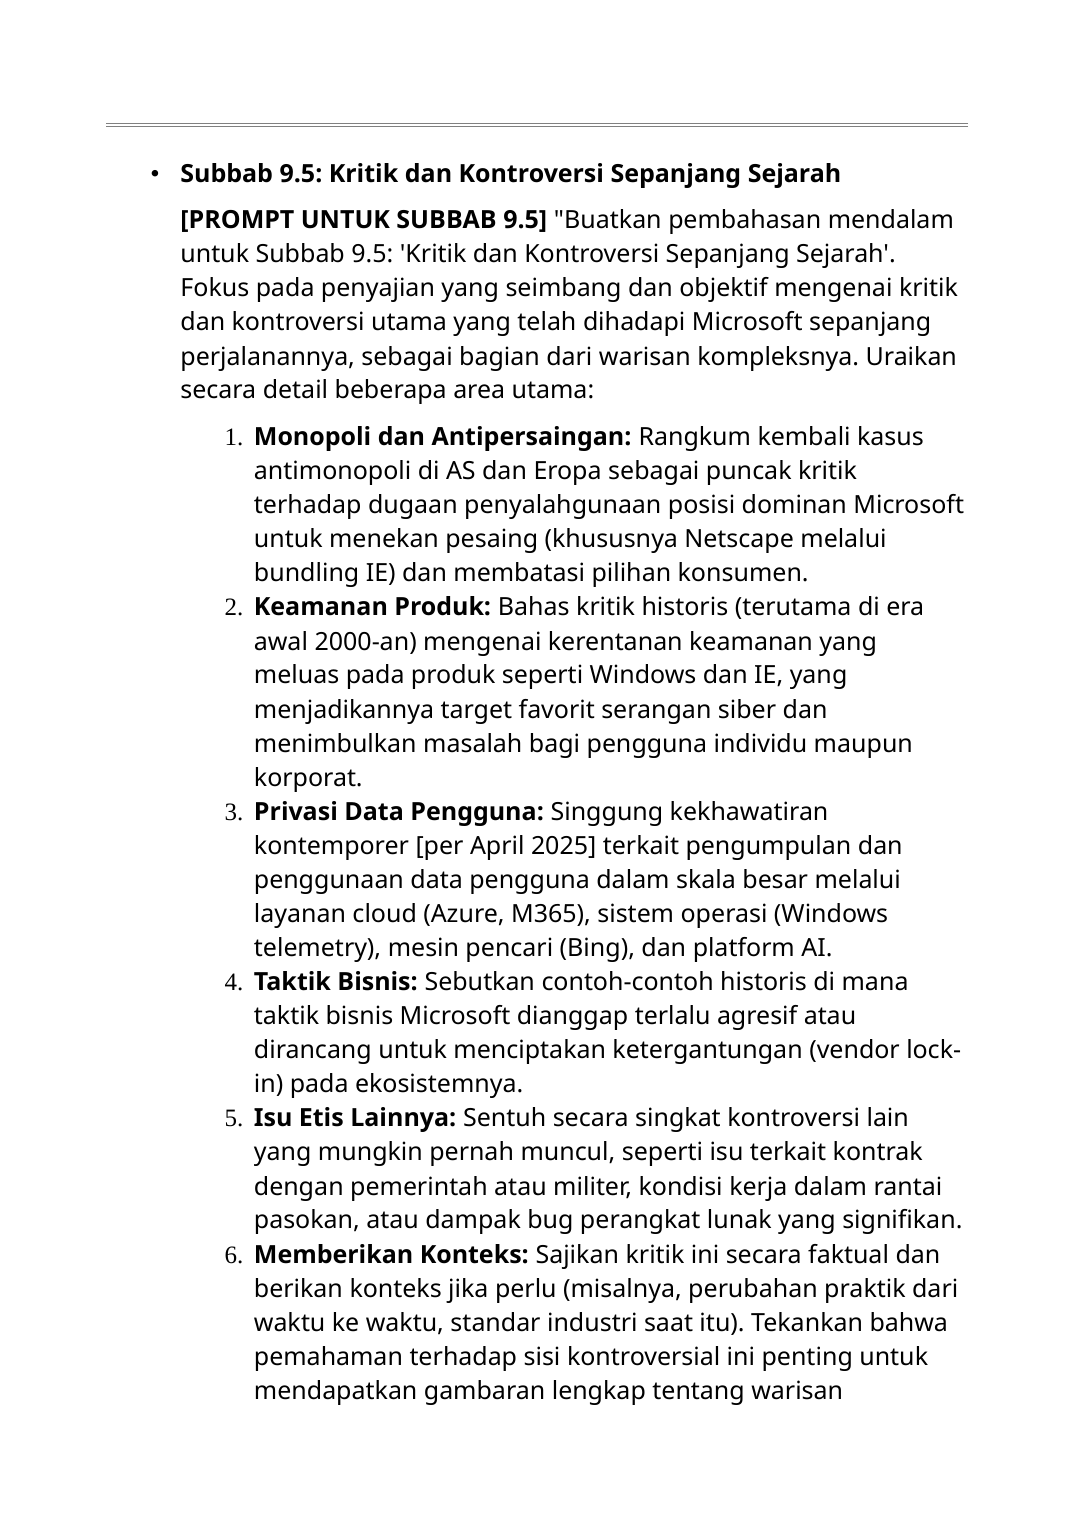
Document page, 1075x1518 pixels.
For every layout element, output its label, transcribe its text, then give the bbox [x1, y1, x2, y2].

list Taktik Bisnis: Sebutkan contoh-contoh historis di mana taktik bisnis Microsoft dianggap terlalu agresif atau dirancang untuk menciptakan ketergantungan (vendor lock-in) pada ekosistemnya. [224, 964, 968, 1100]
list Memberikan Konteks: Sajikan kritik ini secara faktual dan berikan konteks jika perlu (misalnya, perubahan praktik dari waktu ke waktu, standar industri saat itu). Tekankan bahwa pemahaman terhadap sisi kontroversial ini penting untuk mendapatkan gambaran lengkap tentang warisan [224, 1236, 968, 1407]
list Monopoli dan Antipersaingan: Rangkum kembali kasus antimonopoli di AS dan Eropa sebagai puncak kritik terhadap dugaan penyalahgunaan posisi dominan Microsoft untuk menekan pesaing (khususnya Netscape melalui bundling IE) dan membatasi pilihan konsumen. [224, 419, 968, 589]
list Isu Etis Lainnya: Sentuh secara singkat kontroversi lain yang mungkin pernah muncul, seperti isu terkait kontrak dengan pemerintah atau militer, kondisi kerja dalam rantai pasokan, atau dampak bug perangkat lunak yang signifikan. [224, 1100, 968, 1236]
list [PROMPT UNTUK SUBBAB 9.5] "Buatkan pembahasan mendalam untuk Subbab 9.5: 'Kritik dan Kontroversi Sepanjang Sejarah'. Fokus pada penyajian yang seimbang dan objektif mengenai kritik dan kontroversi utama yang telah dihadapi Microsoft sepanjang perjalanannya, sebagai bagian dari warisan kompleksnya. Uraikan secara detail beberapa area utama: [151, 202, 968, 406]
list Subbab 9.5: Kritik dan Kontroversi Sepanjang Sejarah [151, 155, 968, 189]
list Privasi Data Pengguna: Singgung kekhawatiran kontemporer [per April 2025] terkait pengumpulan dan penggunaan data pengguna dalam skala besar melalui layanan cloud (Azure, M365), sistem operasi (Windows telemetry), mesin pencari (Bing), dan platform AI. [224, 793, 968, 964]
list Keamanan Produk: Bahas kritik historis (terutama di era awal 2000-an) mengenai kerentanan keamanan yang meluas pada produk seperti Windows dan IE, yang menjadikannya target favorit serangan siber dan menimbulkan masalah bagi pengguna individu maupun korporat. [224, 589, 968, 793]
